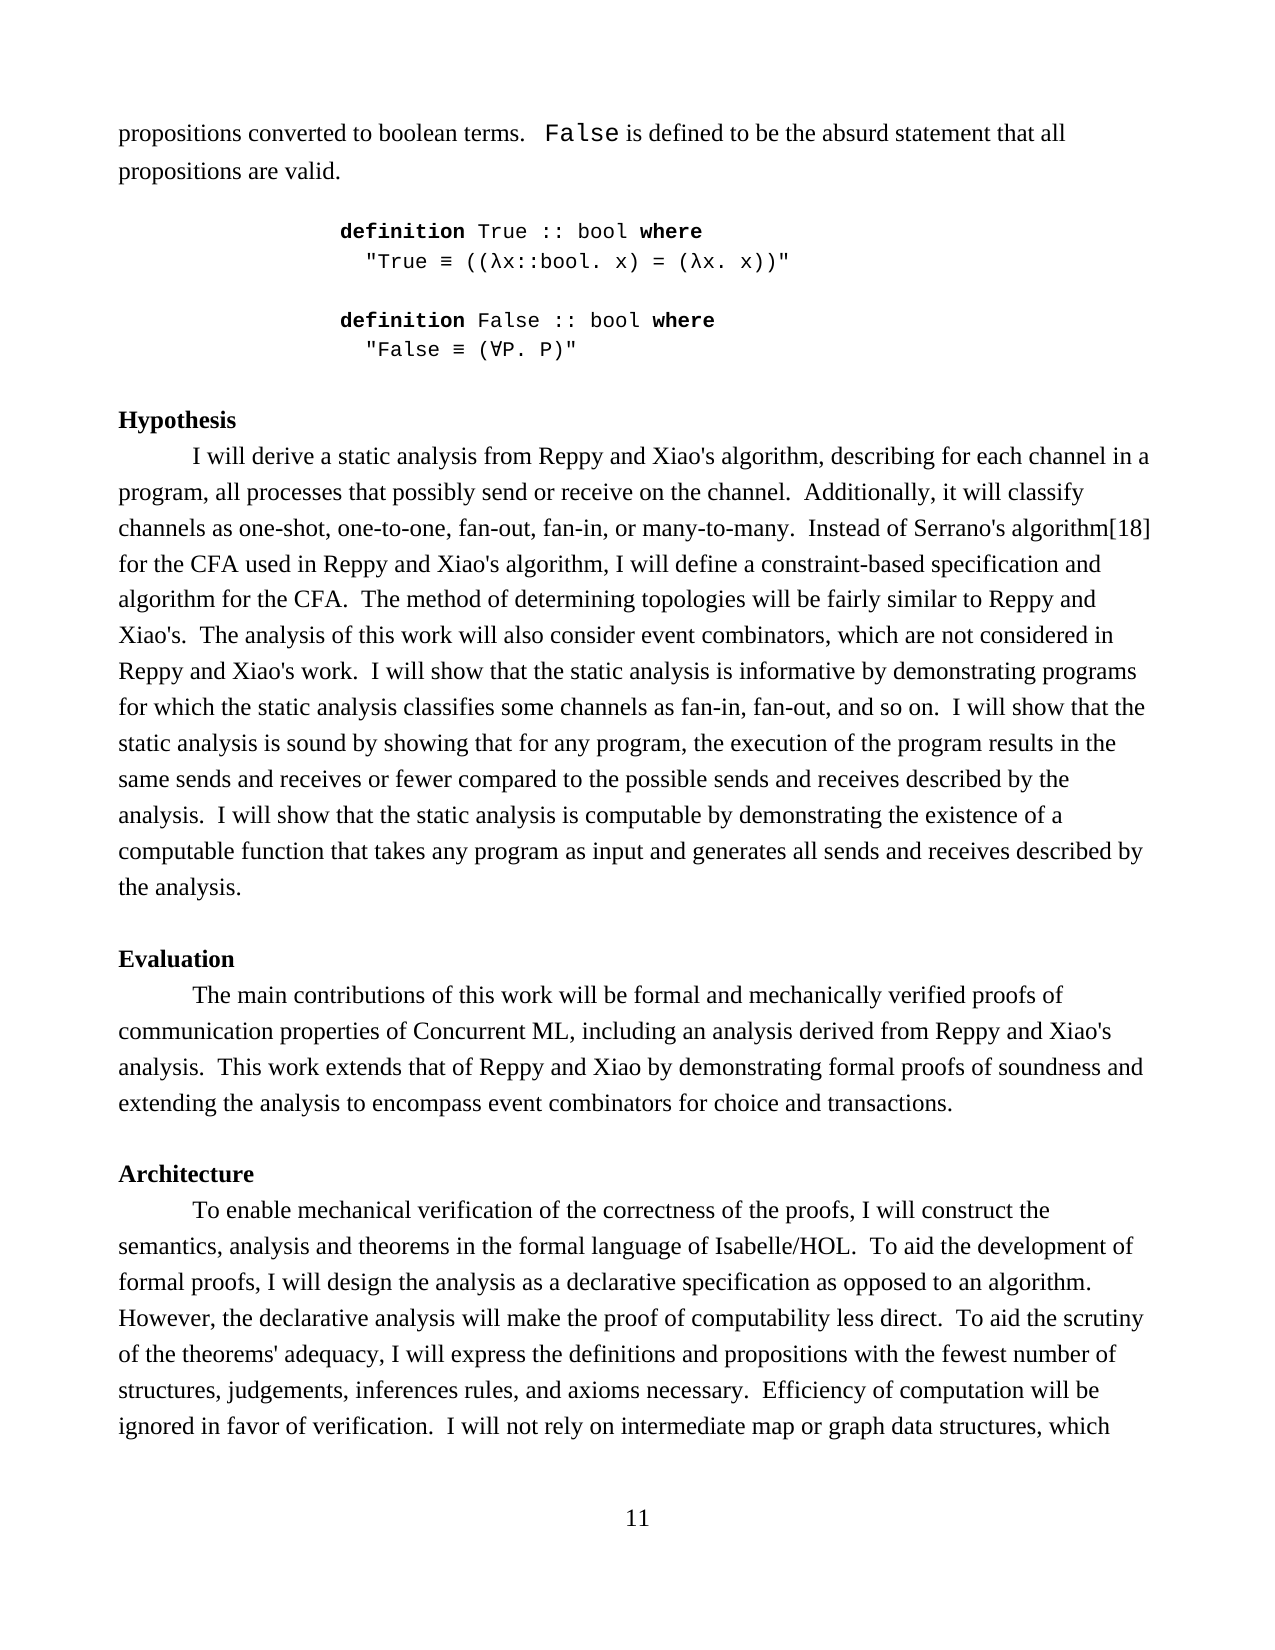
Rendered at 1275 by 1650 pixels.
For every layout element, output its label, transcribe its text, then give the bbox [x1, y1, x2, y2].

text "True ≡ ((λx::bool. x) = (λx. x))" [340, 251, 1157, 275]
text definition False :: bool where [340, 310, 1157, 334]
text The main contributions of this work will be formal and mechanically verified proofs of communication properties of Concurrent ML, including an analysis derived from Reppy and Xiao's analysis. This work extends that of Reppy and Xiao by demonstrating formal proofs of soundness and extending the analysis to encompass event combinators for choice and transactions. [118, 980, 1157, 1116]
text To enable mechanical verification of the correctness of the proofs, I will construct the semantics, analysis and theorems in the formal language of Isabelle/HOL. To aid the development of formal proofs, I will design the analysis as a declarative specification as opposed to an algorithm. However, the declarative analysis will make the proof of computability less direct. To aid the scrutiny of the theorems' adequacy, I will express the definitions and propositions with the fewest number of structures, judgements, inferences rules, and axioms necessary. Efficiency of computation will be ignored in favor of verification. I will not rely on intermediate map or graph data structures, which [118, 1196, 1157, 1440]
text definition True :: bool where [340, 222, 1157, 245]
text Evaluation [118, 944, 1157, 973]
text I will derive a static analysis from Reppy and Xiao's algorithm, describing for each channel in a program, all processes that possibly send or receive on the channel. Additionally, it will classify channels as one-shot, one-to-one, fan-out, fan-in, or many-to-many. Instead of Serrano's algorithm[18] for the CFA used in Reppy and Xiao's algorithm, I will define a constraint-based specification and algorithm for the CFA. The method of determining topologies will be fairly similar to Reppy and Xiao's. The analysis of this work will also consider event combinators, which are not considered in Reppy and Xiao's work. I will show that the static analysis is informative by demonstrating programs for which the static analysis classifies some channels as fan-in, fan-out, and so on. I will show that the static analysis is sound by showing that for any program, the execution of the program results in the same sends and receives or fewer compared to the possible sends and receives described by the analysis. I will show that the static analysis is computable by demonstrating the existence of a computable function that takes any program as input and generates all sends and receives described by the analysis. [118, 441, 1157, 901]
text propositions converted to boolean terms. False is defined to be the absurd statement that all propositions are valid. [118, 118, 1157, 185]
text Architecture [118, 1159, 1157, 1188]
text "False ≡ (∀P. P)" [340, 339, 1157, 363]
text Hypothesis [118, 405, 1157, 434]
